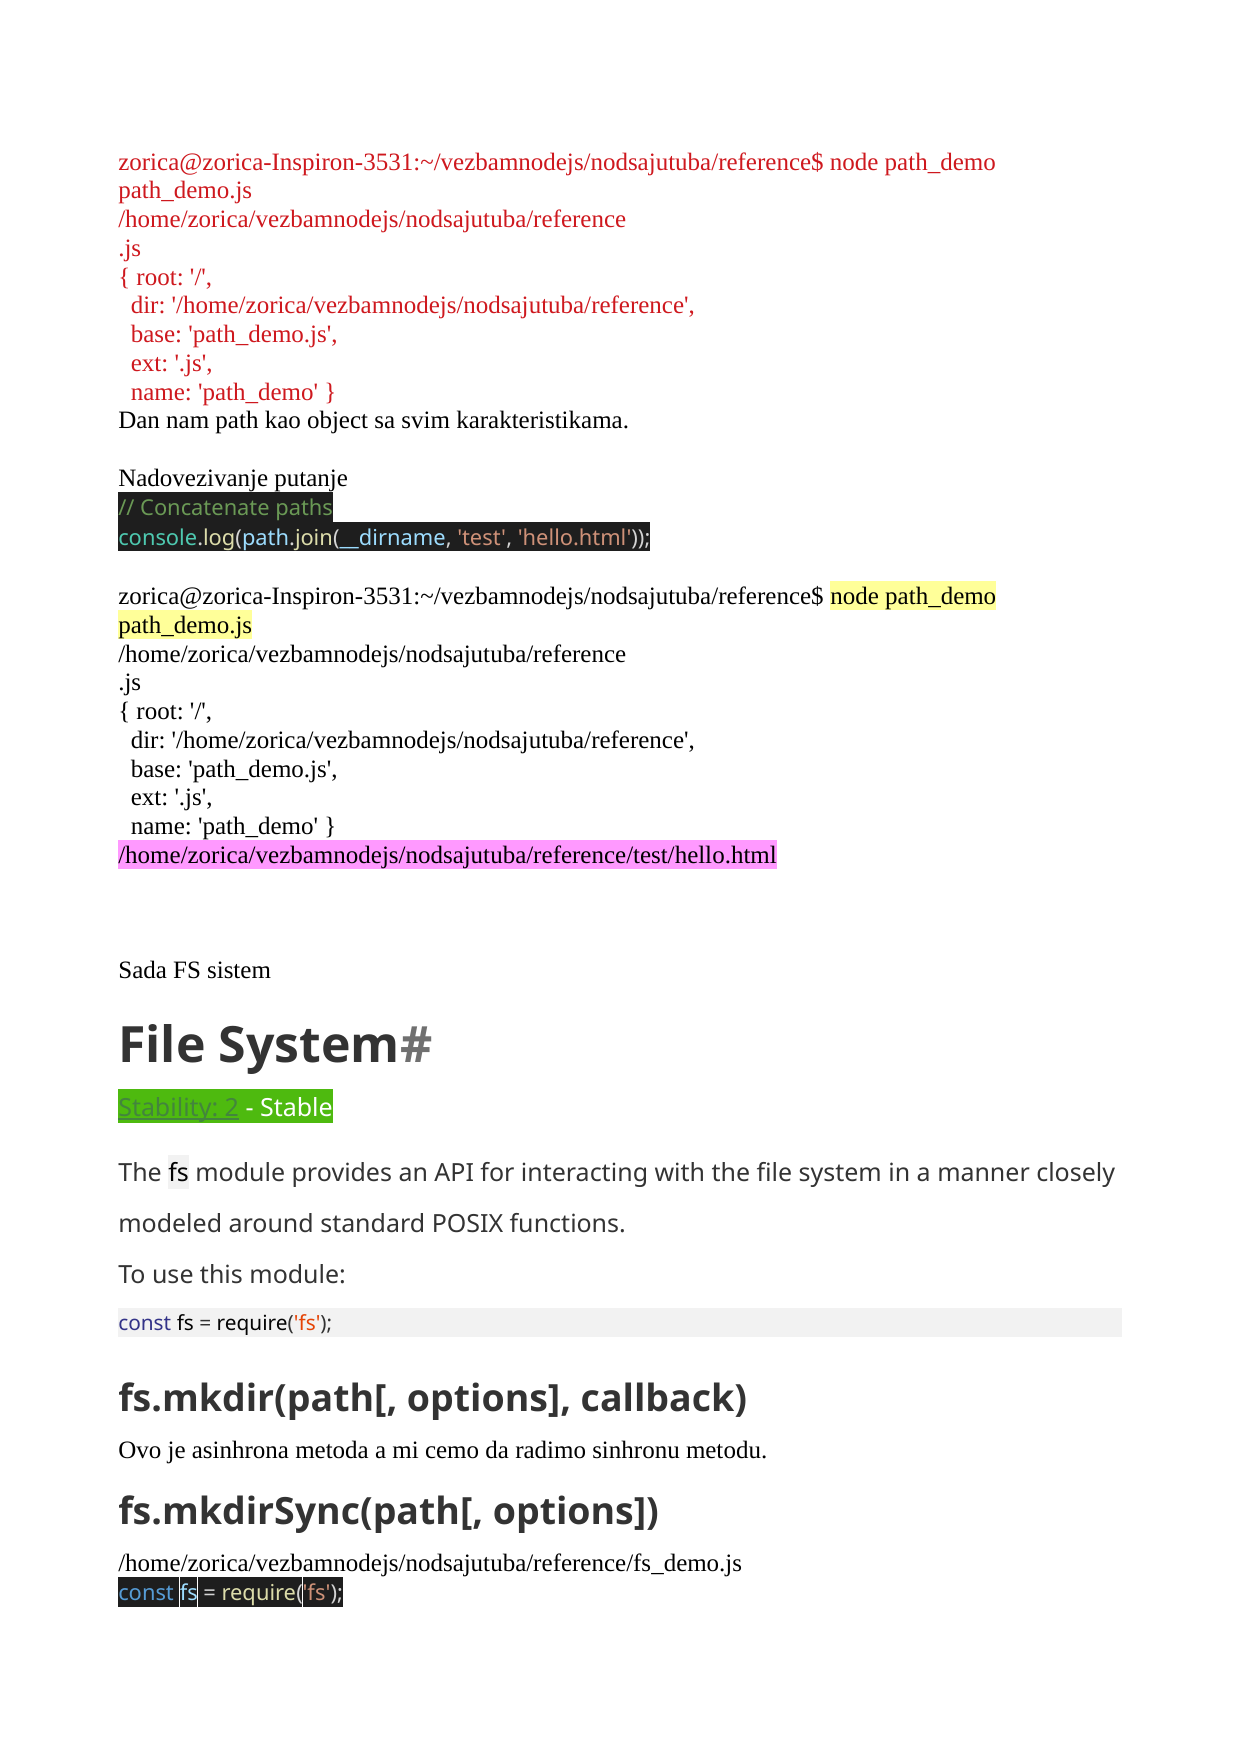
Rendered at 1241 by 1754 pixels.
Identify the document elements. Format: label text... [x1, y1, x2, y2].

text name: 'path_demo' } [118, 377, 1122, 406]
text .js [118, 667, 1122, 696]
text name: 'path_demo' } [118, 811, 1122, 840]
subtitle fs.mkdirSync(path[, options]) [118, 1485, 1122, 1536]
text zorica@zorica-Inspiron-3531:~/vezbamnodejs/nodsajutuba/reference$ node path_demo [118, 581, 1122, 610]
text path_demo.js [118, 176, 1122, 204]
text { root: '/', [118, 696, 1122, 725]
text Dan nam path kao object sa svim karakteristikama. [118, 406, 1122, 434]
text base: 'path_demo.js', [118, 754, 1122, 782]
text { root: '/', [118, 262, 1122, 291]
text zorica@zorica-Inspiron-3531:~/vezbamnodejs/nodsajutuba/reference$ node path_demo [118, 147, 1122, 176]
text ext: '.js', [118, 782, 1122, 811]
text ext: '.js', [118, 348, 1122, 377]
text console.log(path.join(__dirname, 'test', 'hello.html')); [118, 522, 1122, 551]
text Stability: 2 - Stable [118, 1089, 1122, 1123]
text Sada FS sistem [118, 955, 1122, 984]
text Nadovezivanje putanje [118, 463, 1122, 492]
text // Concatenate paths [118, 492, 1122, 522]
text To use this module: [118, 1257, 1122, 1291]
text /home/zorica/vezbamnodejs/nodsajutuba/reference [118, 204, 1122, 233]
text /home/zorica/vezbamnodejs/nodsajutuba/reference [118, 639, 1122, 667]
text dir: '/home/zorica/vezbamnodejs/nodsajutuba/reference', [118, 725, 1122, 754]
text .js [118, 233, 1122, 262]
text base: 'path_demo.js', [118, 319, 1122, 348]
text The fs module provides an API for interacting with the file system in a manner closely modeled around standard POSIX functions. [118, 1155, 1122, 1240]
subtitle fs.mkdir(path[, options], callback) [118, 1372, 1122, 1423]
text /home/zorica/vezbamnodejs/nodsajutuba/reference/test/hello.html [118, 840, 1122, 869]
text dir: '/home/zorica/vezbamnodejs/nodsajutuba/reference', [118, 291, 1122, 319]
text const fs = require('fs'); [118, 1308, 1122, 1337]
subtitle File System# [118, 1009, 1122, 1077]
text /home/zorica/vezbamnodejs/nodsajutuba/reference/fs_demo.js [118, 1548, 1122, 1577]
text path_demo.js [118, 610, 1122, 639]
text Ovo je asinhrona metoda a mi cemo da radimo sinhronu metodu. [118, 1435, 1122, 1464]
text const fs = require('fs'); [118, 1577, 1122, 1607]
